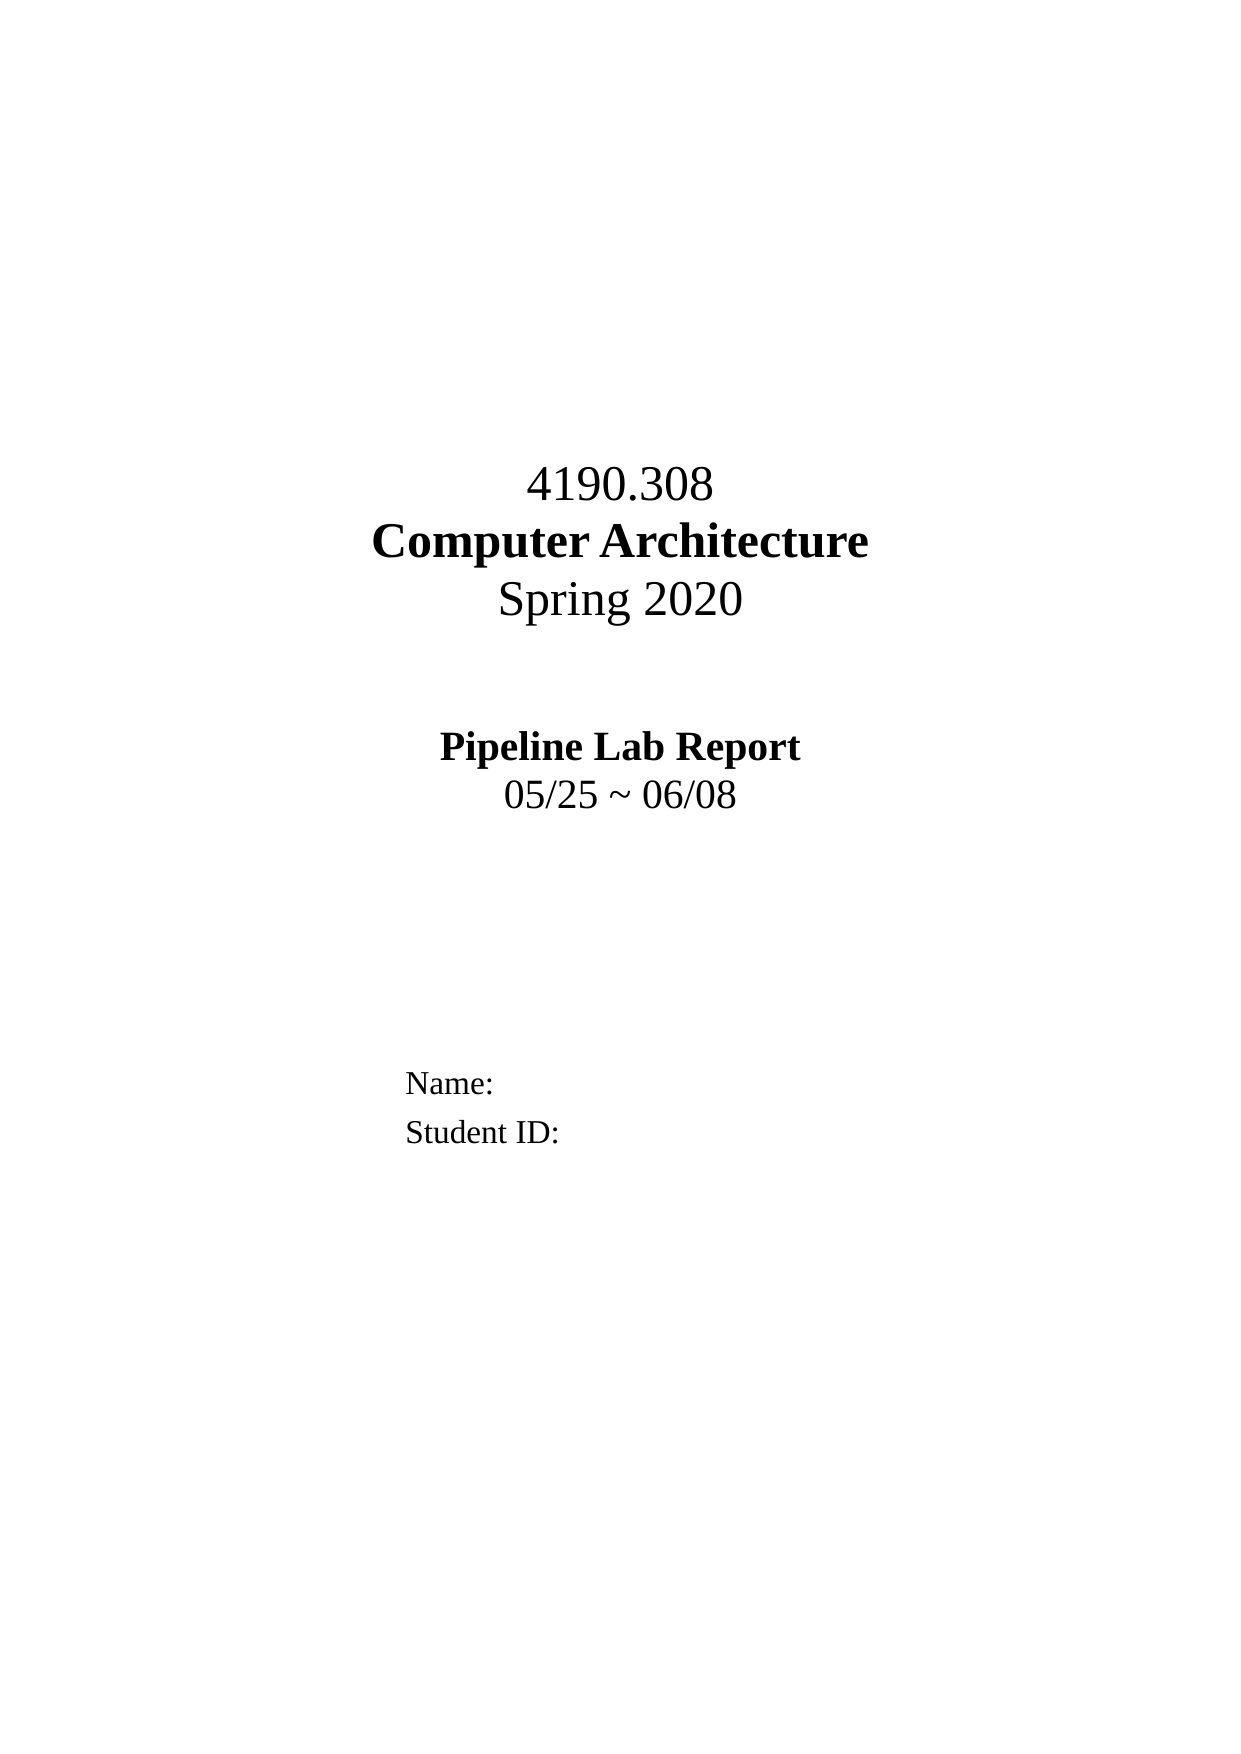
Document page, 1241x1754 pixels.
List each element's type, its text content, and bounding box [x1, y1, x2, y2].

table_cell Student ID: [118, 1107, 620, 1157]
table_header Name: [118, 1057, 620, 1107]
table_cell [620, 1107, 1122, 1157]
table_header [620, 1057, 1122, 1107]
text 05/25 ~ 06/08 [118, 770, 1122, 818]
text 4190.308 Computer Architecture Spring 2020 [118, 453, 1122, 626]
text Pipeline Lab Report [118, 722, 1122, 770]
